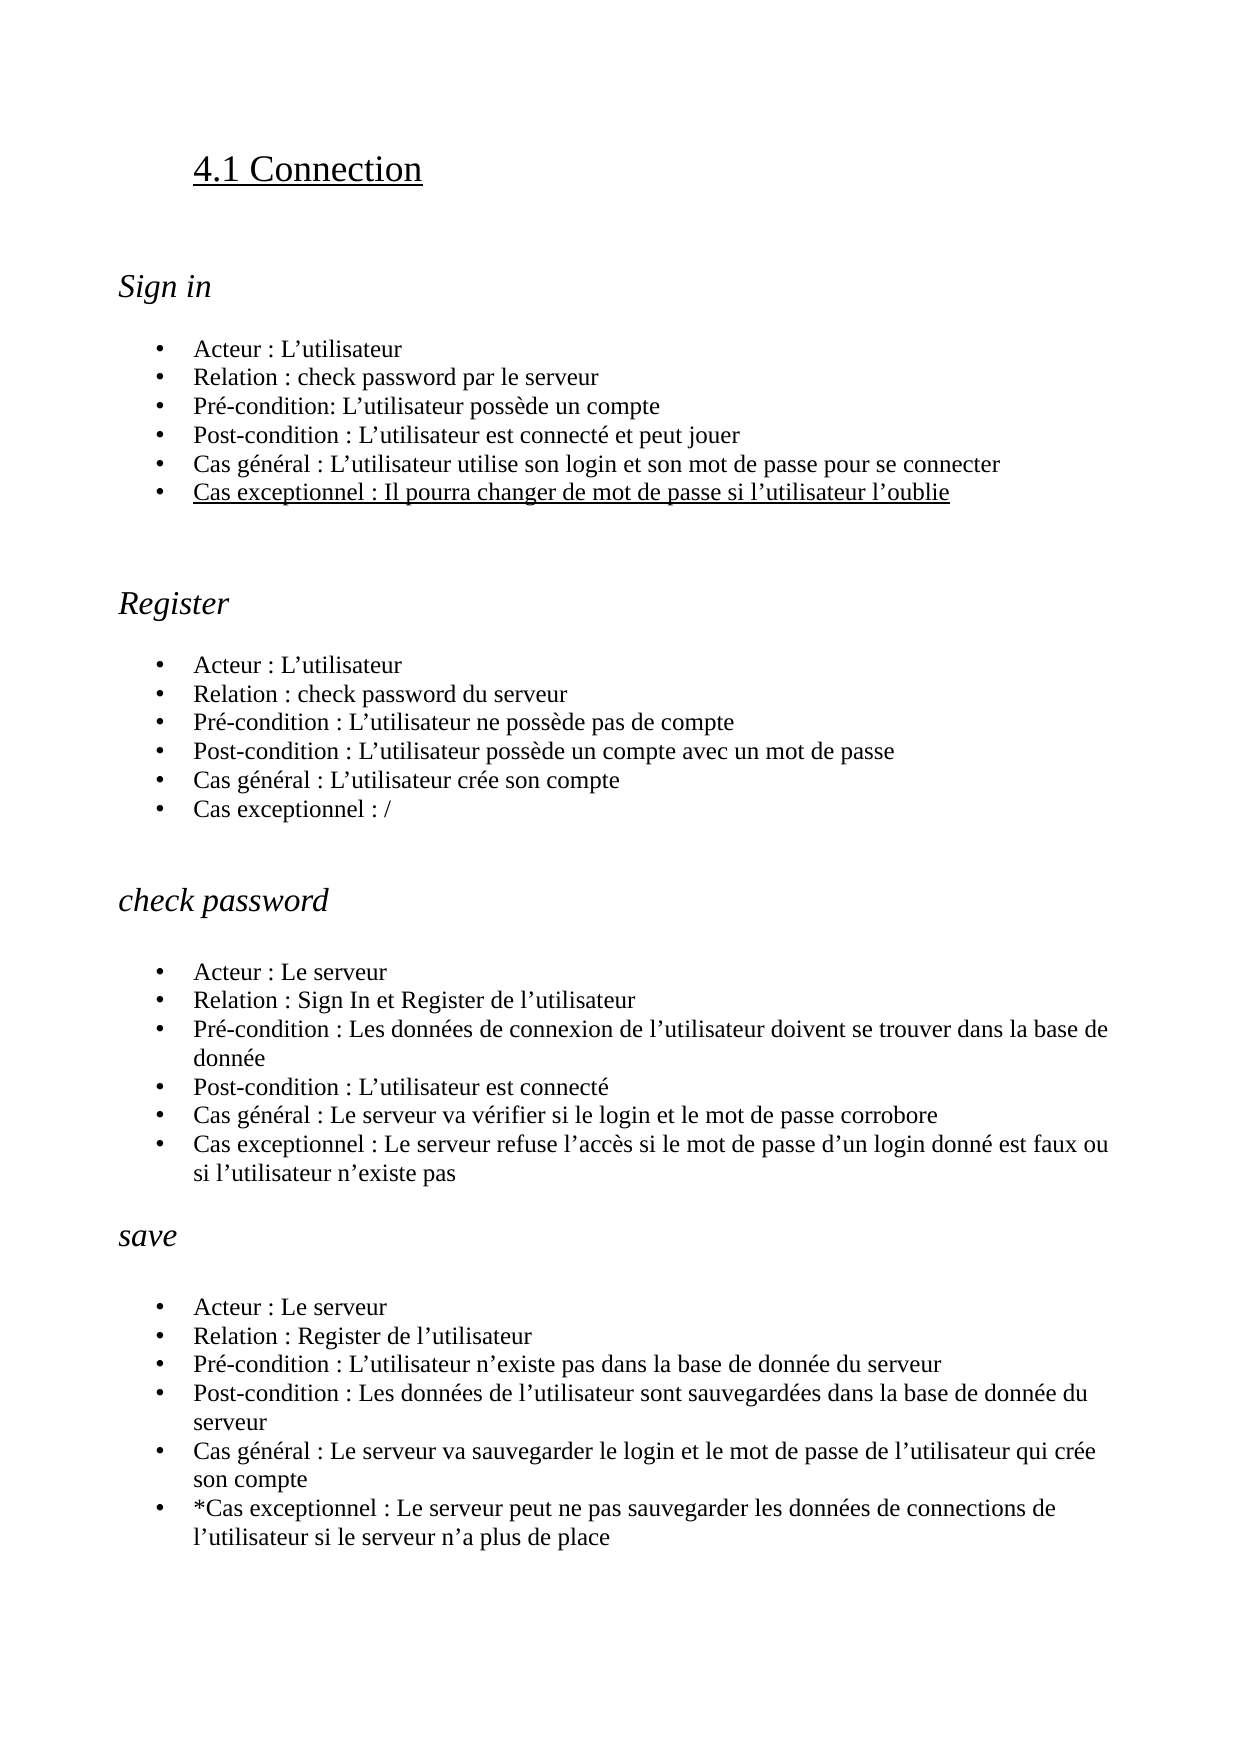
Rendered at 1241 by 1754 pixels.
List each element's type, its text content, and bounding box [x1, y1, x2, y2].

list Acteur : Le serveur [156, 1292, 1122, 1321]
list Pré-condition : L’utilisateur n’existe pas dans la base de donnée du serveur [156, 1349, 1122, 1378]
list Pré-condition : Les données de connexion de l’utilisateur doivent se trouver dans la base de donnée [156, 1014, 1122, 1072]
list *Cas exceptionnel : Le serveur peut ne pas sauvegarder les données de connections de l’utilisateur si le serveur n’a plus de place [156, 1493, 1122, 1551]
list Acteur : L’utilisateur [156, 650, 1122, 679]
list Relation : Sign In et Register de l’utilisateur [156, 985, 1122, 1014]
list Pré-condition : L’utilisateur ne possède pas de compte [156, 707, 1122, 736]
list Post-condition : L’utilisateur est connecté et peut jouer [156, 420, 1122, 449]
list Cas général : L’utilisateur crée son compte [156, 765, 1122, 794]
list Post-condition : L’utilisateur possède un compte avec un mot de passe [156, 736, 1122, 765]
list Post-condition : Les données de l’utilisateur sont sauvegardées dans la base de donnée du serveur [156, 1378, 1122, 1436]
list Post-condition : L’utilisateur est connecté [156, 1072, 1122, 1100]
list Acteur : Le serveur [156, 957, 1122, 985]
list Cas exceptionnel : / [156, 794, 1122, 822]
text Register [118, 583, 1122, 621]
list Relation : check password du serveur [156, 679, 1122, 707]
list Relation : Register de l’utilisateur [156, 1321, 1122, 1349]
list 4.1 Connection [156, 147, 1122, 190]
list Cas exceptionnel : Le serveur refuse l’accès si le mot de passe d’un login donné est faux ou si l’utilisateur n’existe pas [156, 1129, 1122, 1187]
list Cas exceptionnel : Il pourra changer de mot de passe si l’utilisateur l’oublie [156, 477, 1122, 506]
list Pré-condition: L’utilisateur possède un compte [156, 391, 1122, 420]
text check password [118, 880, 1122, 918]
list Cas général : L’utilisateur utilise son login et son mot de passe pour se connecter [156, 449, 1122, 477]
list Cas général : Le serveur va sauvegarder le login et le mot de passe de l’utilisateur qui crée son compte [156, 1436, 1122, 1493]
text save [118, 1215, 1122, 1254]
text Sign in [118, 267, 1122, 305]
list Acteur : L’utilisateur [156, 334, 1122, 362]
list Cas général : Le serveur va vérifier si le login et le mot de passe corrobore [156, 1100, 1122, 1129]
list Relation : check password par le serveur [156, 362, 1122, 391]
